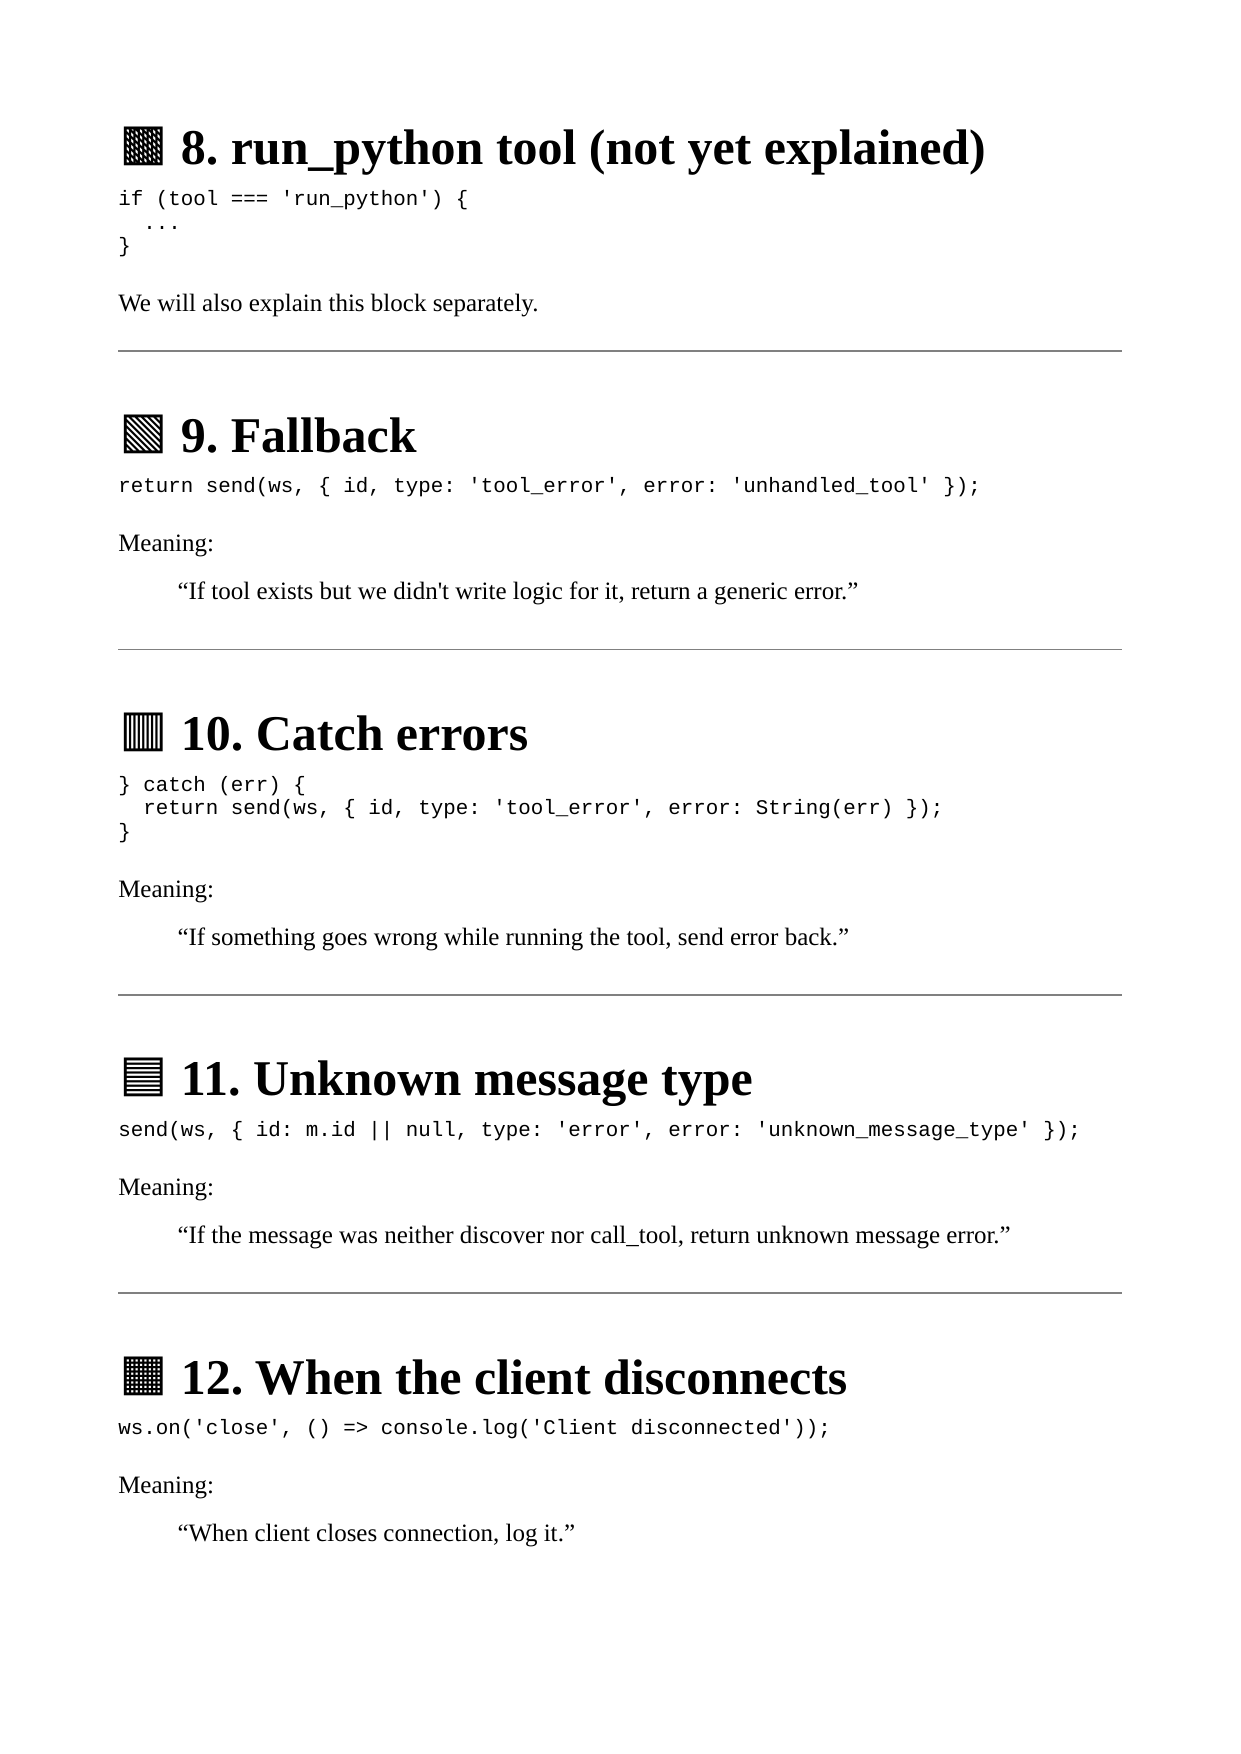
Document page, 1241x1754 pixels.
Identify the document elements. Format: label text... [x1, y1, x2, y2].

subtitle 🟩 9. Fallback [118, 405, 1122, 463]
text ... [118, 212, 1122, 235]
text “If tool exists but we didn't write logic for it, return a generic error.” [177, 576, 1063, 605]
text } [118, 821, 1122, 844]
text “When client closes connection, log it.” [177, 1518, 1063, 1547]
text Meaning: [118, 1471, 1122, 1499]
text Meaning: [118, 1172, 1122, 1201]
text Meaning: [118, 874, 1122, 903]
text We will also explain this block separately. [118, 288, 1122, 317]
text return send(ws, { id, type: 'tool_error', error: String(err) }); [118, 797, 1122, 821]
text } [118, 235, 1122, 259]
text ws.on('close', () => console.log('Client disconnected')); [118, 1417, 1122, 1441]
text } catch (err) { [118, 774, 1122, 797]
subtitle 🟫 8. run_python tool (not yet explained) [118, 118, 1122, 176]
subtitle 🟥 10. Catch errors [118, 704, 1122, 761]
text “If something goes wrong while running the tool, send error back.” [177, 922, 1063, 950]
subtitle 🟦 11. Unknown message type [118, 1049, 1122, 1107]
text send(ws, { id: m.id || null, type: 'error', error: 'unknown_message_type' }); [118, 1119, 1122, 1143]
text Meaning: [118, 528, 1122, 557]
text if (tool === 'run_python') { [118, 188, 1122, 212]
text “If the message was neither discover nor call_tool, return unknown message error.” [177, 1220, 1063, 1249]
subtitle 🟧 12. When the client disconnects [118, 1347, 1122, 1405]
text return send(ws, { id, type: 'tool_error', error: 'unhandled_tool' }); [118, 475, 1122, 499]
